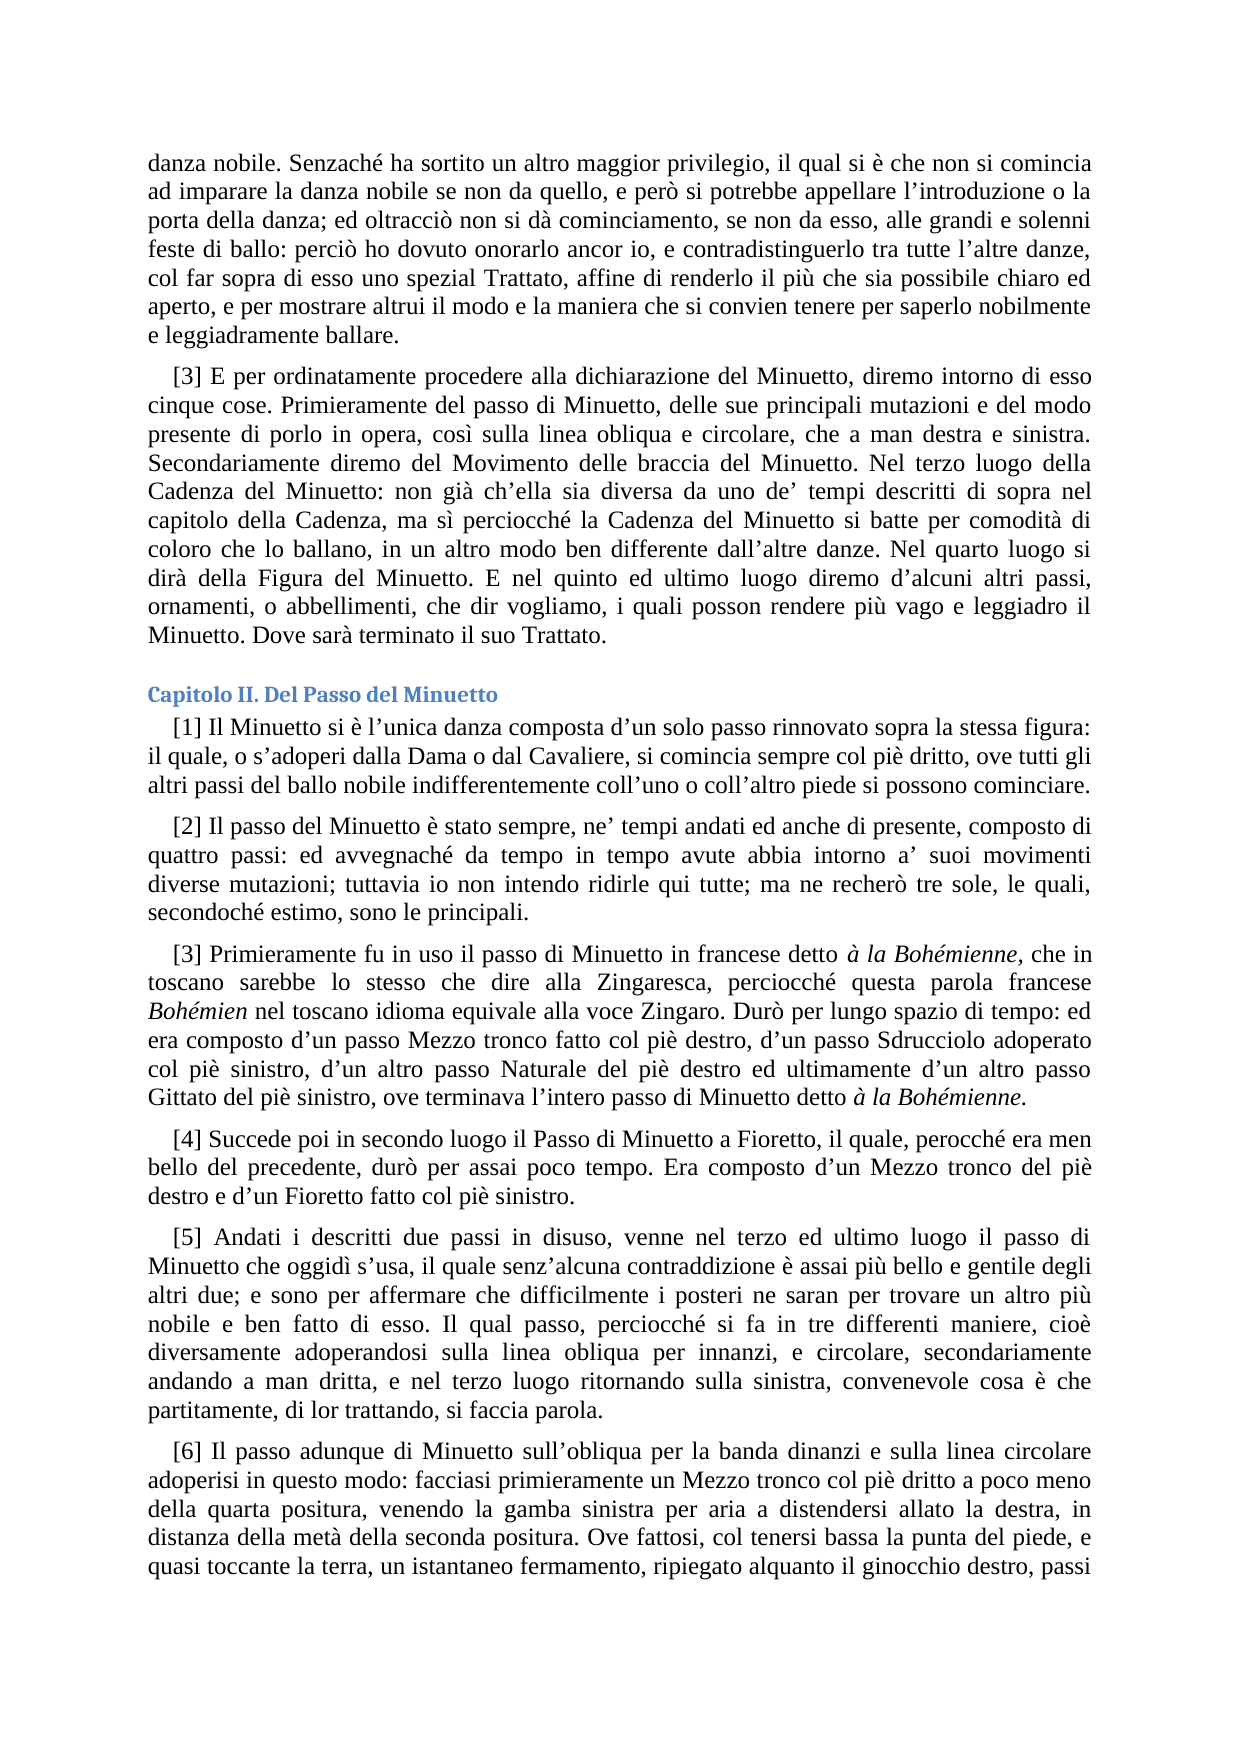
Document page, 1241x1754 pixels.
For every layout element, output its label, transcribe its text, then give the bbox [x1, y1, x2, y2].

text [6] Il passo adunque di Minuetto sull’obliqua per la banda dinanzi e sulla linea circolare adoperisi in questo modo: facciasi primieramente un Mezzo tronco col piè dritto a poco meno della quarta positura, venendo la gamba sinistra per aria a distendersi allato la destra, in distanza della metà della seconda positura. Ove fattosi, col tenersi bassa la punta del piede, e quasi toccante la terra, un istantaneo fermamento, ripiegato alquanto il ginocchio destro, passi [148, 1436, 1093, 1580]
text [3] Primieramente fu in uso il passo di Minuetto in francese detto à la Bohémienne, che in toscano sarebbe lo stesso che dire alla Zingaresca, perciocché questa parola francese Bohémien nel toscano idioma equivale alla voce Zingaro. Durò per lungo spazio di tempo: ed era composto d’un passo Mezzo tronco fatto col piè destro, d’un passo Sdrucciolo adoperato col piè sinistro, d’un altro passo Naturale del piè destro ed ultimamente d’un altro passo Gittato del piè sinistro, ove terminava l’intero passo di Minuetto detto à la Bohémienne. [148, 939, 1093, 1111]
text [5] Andati i descritti due passi in disuso, venne nel terzo ed ultimo luogo il passo di Minuetto che oggidì s’usa, il quale senz’alcuna contraddizione è assai più bello e gentile degli altri due; e sono per affermare che difficilmente i posteri ne saran per trovare un altro più nobile e ben fatto di esso. Il qual passo, perciocché si fa in tre differenti maniere, cioè diversamente adoperandosi sulla linea obliqua per innanzi, e circolare, secondariamente andando a man dritta, e nel terzo luogo ritornando sulla sinistra, convenevole cosa è che partitamente, di lor trattando, si faccia parola. [148, 1222, 1093, 1424]
text [3] E per ordinatamente procedere alla dichiarazione del Minuetto, diremo intorno di esso cinque cose. Primieramente del passo di Minuetto, delle sue principali mutazioni e del modo presente di porlo in opera, così sulla linea obliqua e circolare, che a man destra e sinistra. Secondariamente diremo del Movimento delle braccia del Minuetto. Nel terzo luogo della Cadenza del Minuetto: non già ch’ella sia diversa da uno de’ tempi descritti di sopra nel capitolo della Cadenza, ma sì perciocché la Cadenza del Minuetto si batte per comodità di coloro che lo ballano, in un altro modo ben differente dall’altre danze. Nel quarto luogo si dirà della Figura del Minuetto. E nel quinto ed ultimo luogo diremo d’alcuni altri passi, ornamenti, o abbellimenti, che dir vogliamo, i quali posson rendere più vago e leggiadro il Minuetto. Dove sarà terminato il suo Trattato. [148, 361, 1093, 649]
text danza nobile. Senzaché ha sortito un altro maggior privilegio, il qual si è che non si comincia ad imparare la danza nobile se non da quello, e però si potrebbe appellare l’introduzione o la porta della danza; ed oltracciò non si dà cominciamento, se non da esso, alle grandi e solenni feste di ballo: perciò ho dovuto onorarlo ancor io, e contradistinguerlo tra tutte l’altre danze, col far sopra di esso uno spezial Trattato, affine di renderlo il più che sia possibile chiaro ed aperto, e per mostrare altrui il modo e la maniera che si convien tenere per saperlo nobilmente e leggiadramente ballare. [148, 148, 1093, 349]
text [4] Succede poi in secondo luogo il Passo di Minuetto a Fioretto, il quale, perocché era men bello del precedente, durò per assai poco tempo. Era composto d’un Mezzo tronco del piè destro e d’un Fioretto fatto col piè sinistro. [148, 1124, 1093, 1210]
text [2] Il passo del Minuetto è stato sempre, ne’ tempi andati ed anche di presente, composto di quattro passi: ed avvegnaché da tempo in tempo avute abbia intorno a’ suoi movimenti diverse mutazioni; tuttavia io non intendo ridirle qui tutte; ma ne recherò tre sole, le quali, secondoché estimo, sono le principali. [148, 811, 1093, 926]
text [1] Il Minuetto si è l’unica danza composta d’un solo passo rinnovato sopra la stessa figura: il quale, o s’adoperi dalla Dama o dal Cavaliere, si comincia sempre col piè dritto, ove tutti gli altri passi del ballo nobile indifferentemente coll’uno o coll’altro piede si possono cominciare. [148, 712, 1093, 799]
subtitle Capitolo II. Del Passo del Minuetto [148, 682, 1093, 708]
